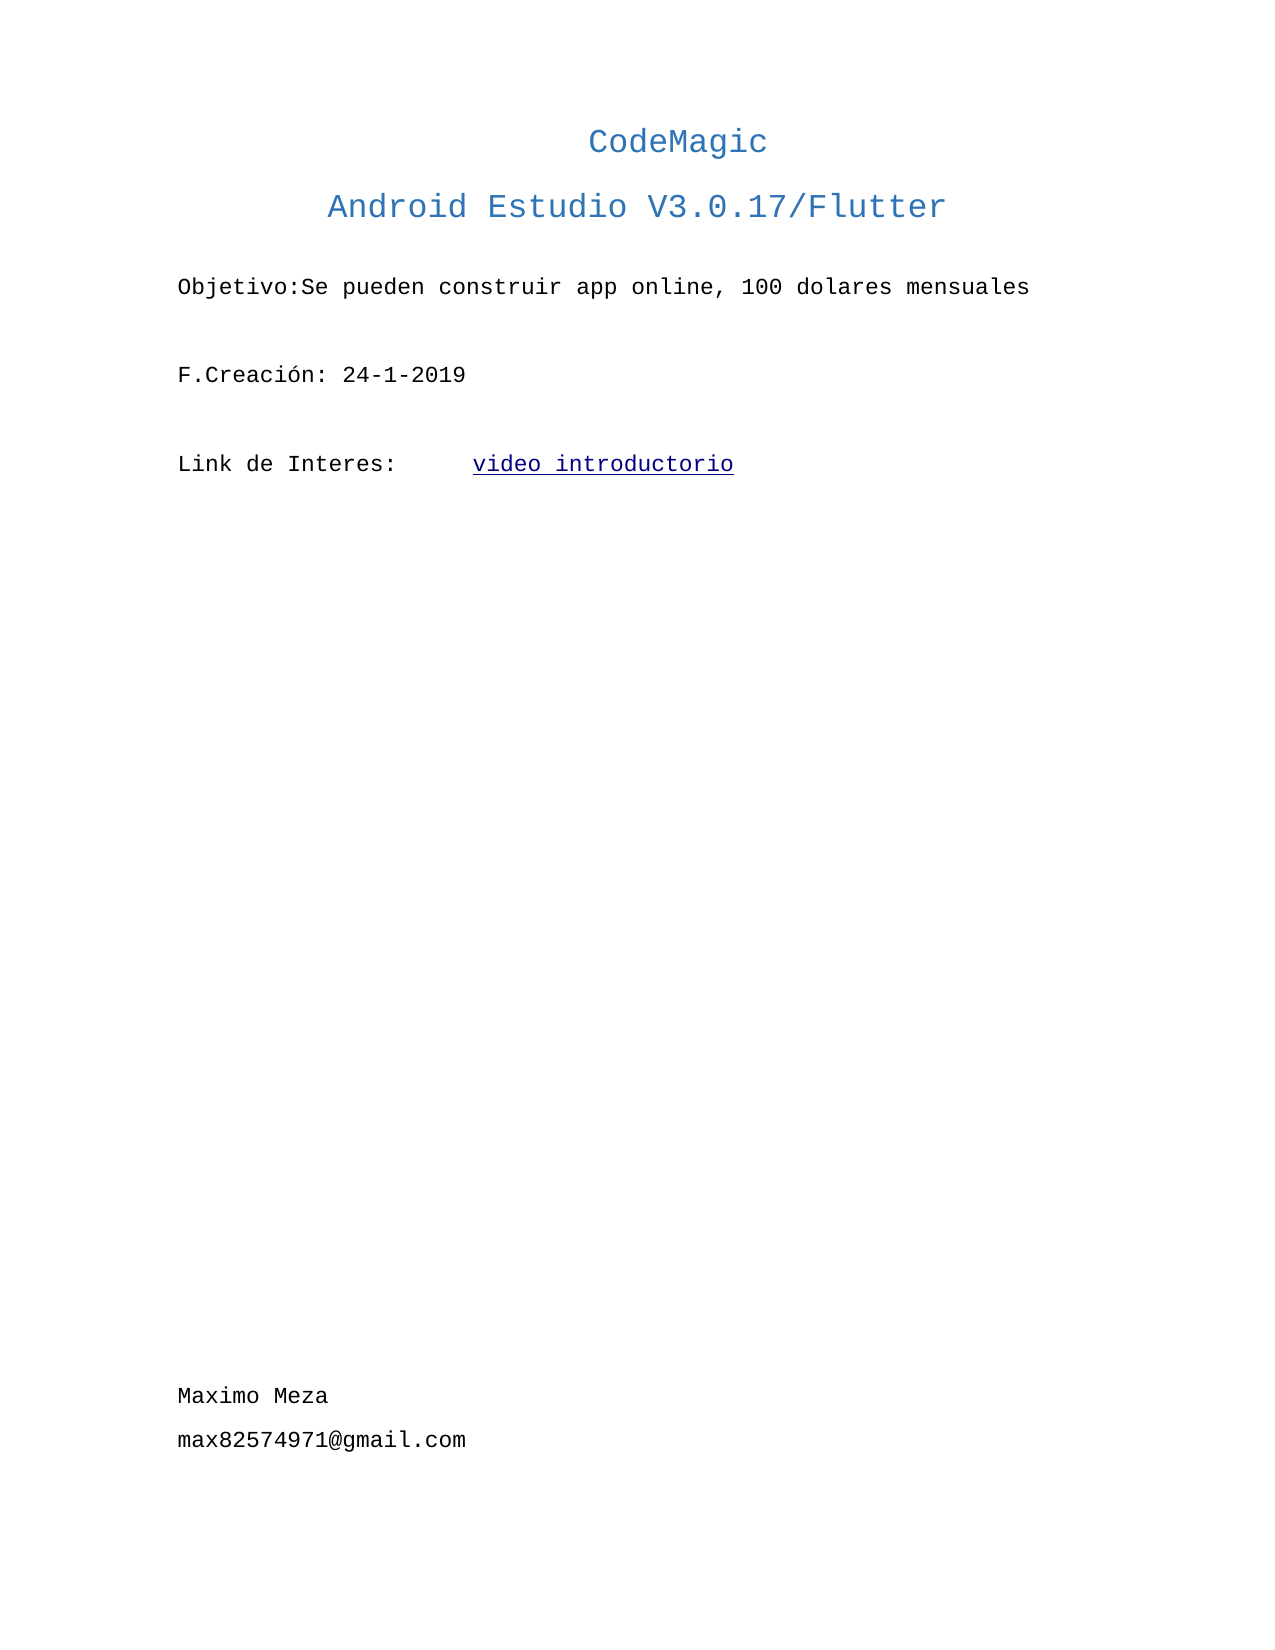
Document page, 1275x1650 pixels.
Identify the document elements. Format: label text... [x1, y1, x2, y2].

subtitle CodeMagic [177, 125, 1098, 163]
text max82574971@gmail.com [177, 1429, 1098, 1455]
text Link de Interes: video introductorio [177, 452, 1098, 478]
text F.Creación: 24-1-2019 [177, 364, 1098, 390]
text Maximo Meza [177, 1384, 1098, 1410]
subtitle Android Estudio V3.0.17/Flutter [177, 190, 1098, 228]
text Objetivo:Se pueden construir app online, 100 dolares mensuales [177, 275, 1098, 301]
